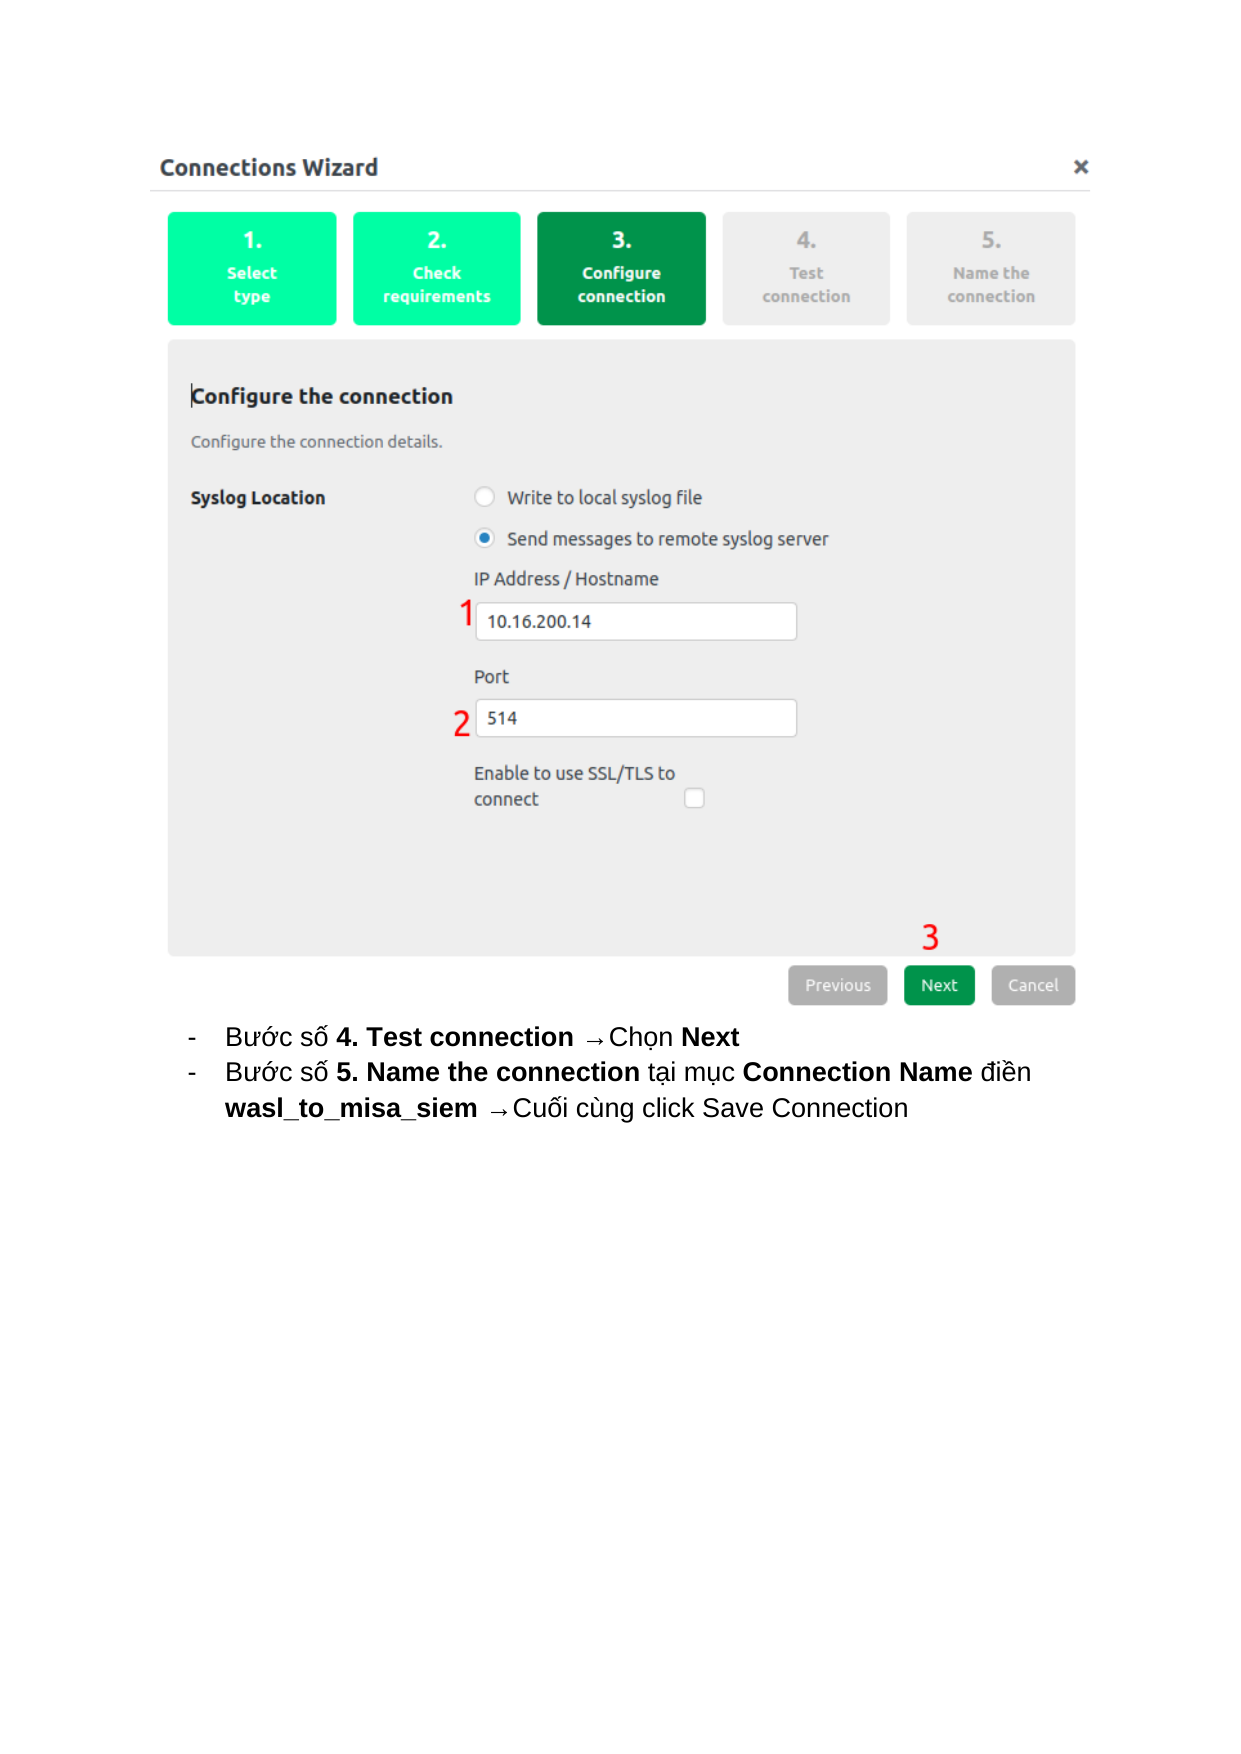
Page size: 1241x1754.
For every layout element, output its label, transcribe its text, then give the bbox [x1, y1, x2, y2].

list Bước số 5. Name the connection tại mục Connection Name điền wasl_to_misa_siem →Cuối cùng click Save Connection [187, 1056, 1090, 1124]
list Bước số 4. Test connection →Chọn Next [187, 1021, 1090, 1052]
picture [150, 150, 1091, 1017]
